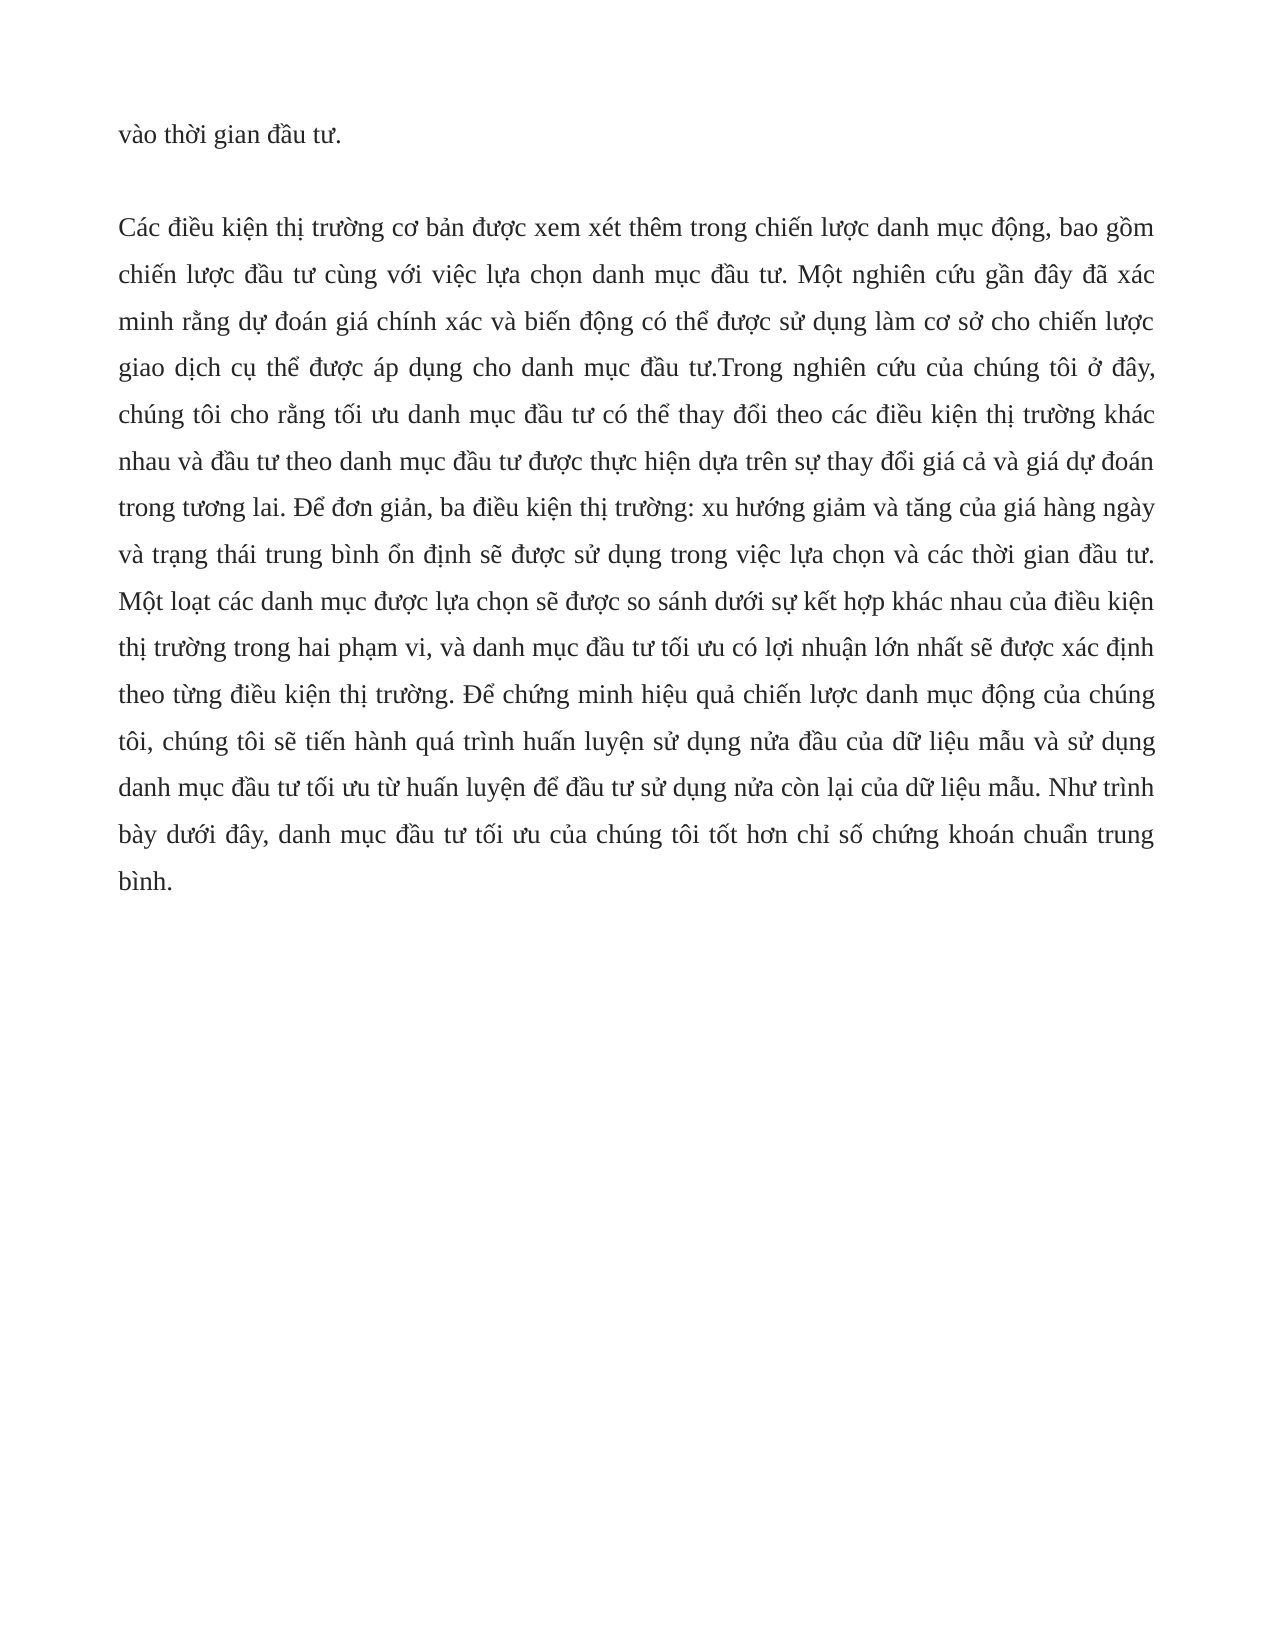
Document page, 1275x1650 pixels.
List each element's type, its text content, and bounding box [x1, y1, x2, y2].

text vào thời gian đầu tư. [118, 118, 1157, 149]
text Các điều kiện thị trường cơ bản được xem xét thêm trong chiến lược danh mục động, bao gồm chiến lược đầu tư cùng với việc lựa chọn danh mục đầu tư. Một nghiên cứu gần đây đã xác minh rằng dự đoán giá chính xác và biến động có thể được sử dụng làm cơ sở cho chiến lược giao dịch cụ thể được áp dụng cho danh mục đầu tư.Trong nghiên cứu của chúng tôi ở đây, chúng tôi cho rằng tối ưu danh mục đầu tư có thể thay đổi theo các điều kiện thị trường khác nhau và đầu tư theo danh mục đầu tư được thực hiện dựa trên sự thay đổi giá cả và giá dự đoán trong tương lai. Để đơn giản, ba điều kiện thị trường: xu hướng giảm và tăng của giá hàng ngày và trạng thái trung bình ổn định sẽ được sử dụng trong việc lựa chọn và các thời gian đầu tư. Một loạt các danh mục được lựa chọn sẽ được so sánh dưới sự kết hợp khác nhau của điều kiện thị trường trong hai phạm vi, và danh mục đầu tư tối ưu có lợi nhuận lớn nhất sẽ được xác định theo từng điều kiện thị trường. Để chứng minh hiệu quả chiến lược danh mục động của chúng tôi, chúng tôi sẽ tiến hành quá trình huấn luyện sử dụng nửa đầu của dữ liệu mẫu và sử dụng danh mục đầu tư tối ưu từ huấn luyện để đầu tư sử dụng nửa còn lại của dữ liệu mẫu. Như trình bày dưới đây, danh mục đầu tư tối ưu của chúng tôi tốt hơn chỉ số chứng khoán chuẩn trung bình. [118, 211, 1157, 896]
